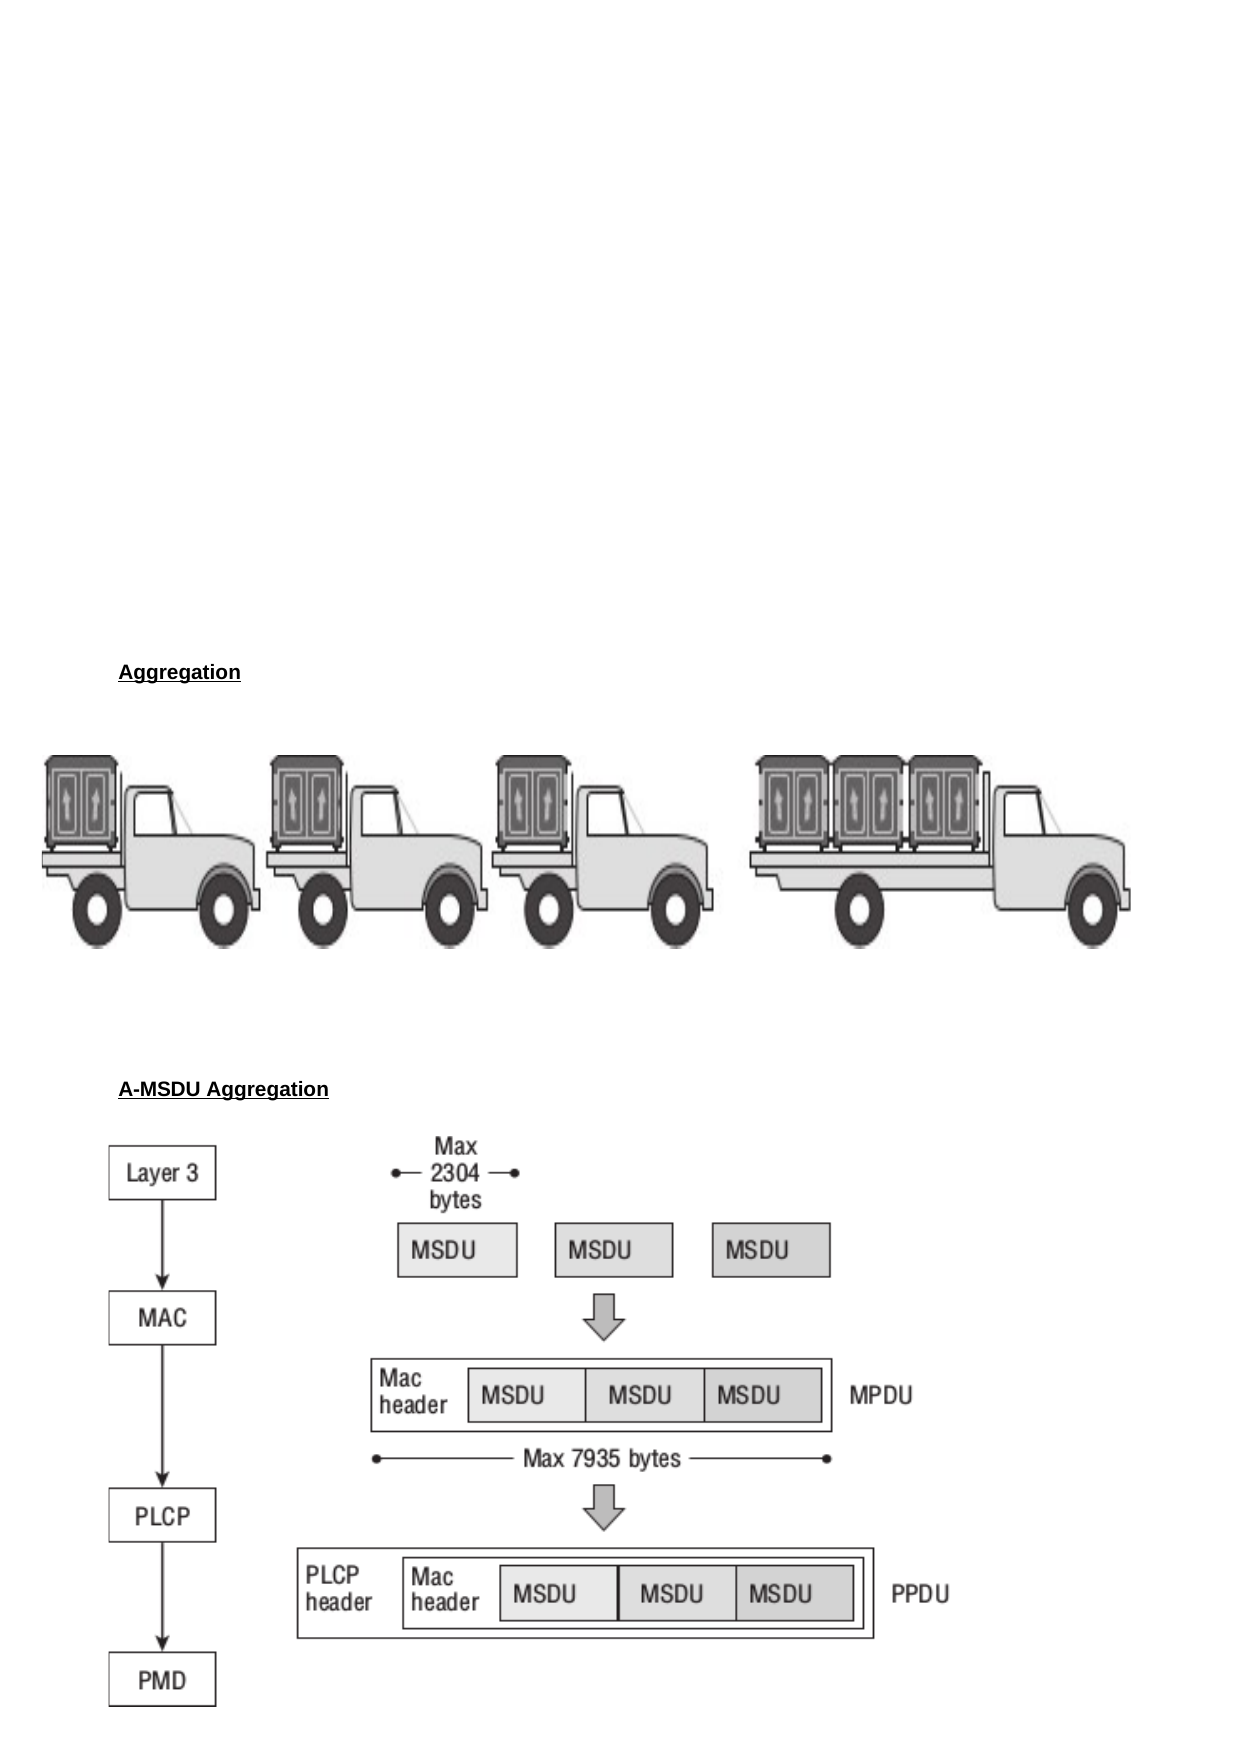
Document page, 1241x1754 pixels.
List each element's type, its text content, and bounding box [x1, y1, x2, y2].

text A-MSDU Aggregation [118, 1077, 1122, 1101]
picture [41, 755, 1131, 949]
picture [108, 1136, 950, 1707]
text Aggregation [118, 660, 1122, 684]
